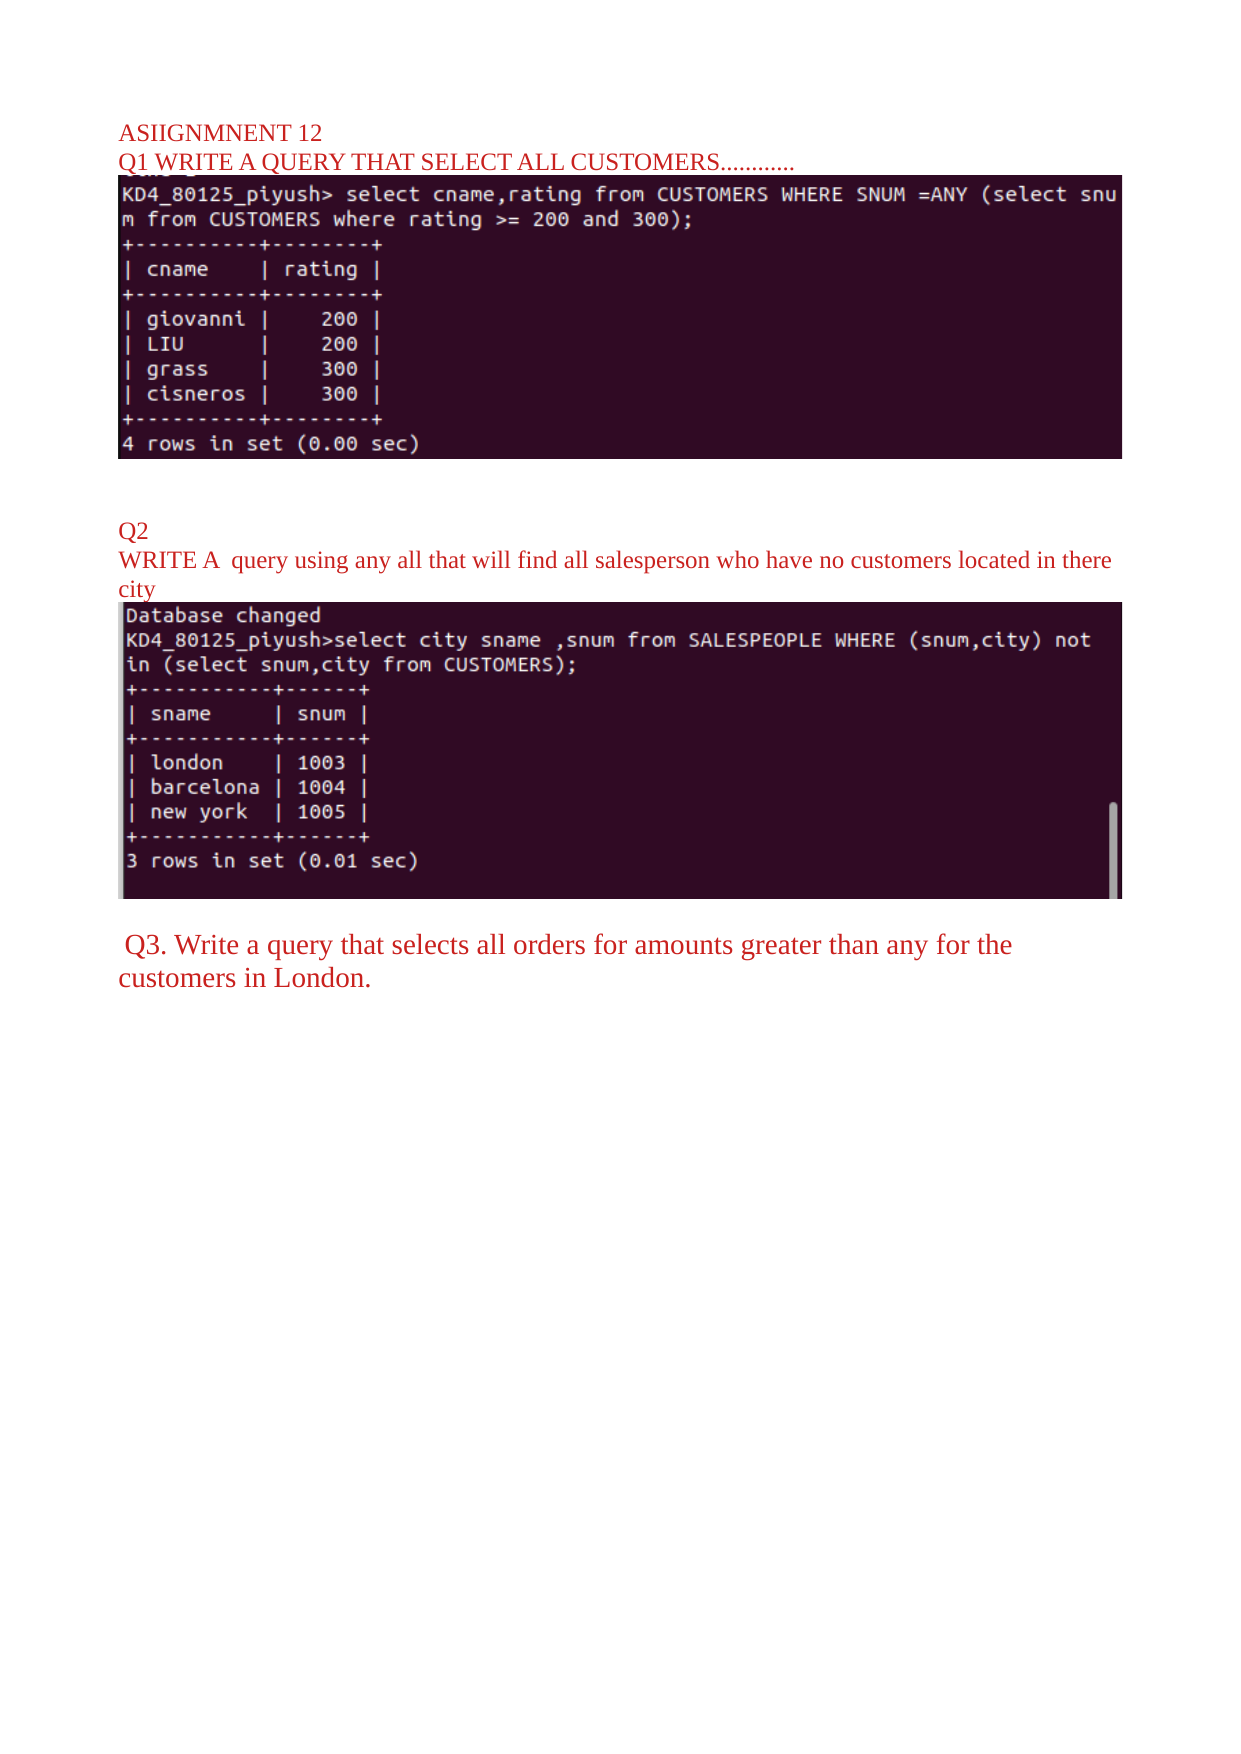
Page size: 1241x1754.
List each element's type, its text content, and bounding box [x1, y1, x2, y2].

text Q3. Write a query that selects all orders for amounts greater than any for the customers in London. [118, 927, 1122, 994]
text ASIIGNMNENT 12 [118, 118, 1122, 147]
picture [118, 602, 1123, 899]
text Q2 [118, 516, 1122, 545]
text WRITE A query using any all that will find all salesperson who have no customers located in there city [118, 545, 1122, 602]
text Q1 WRITE A QUERY THAT SELECT ALL CUSTOMERS............ [118, 147, 1122, 175]
picture [118, 175, 1123, 459]
